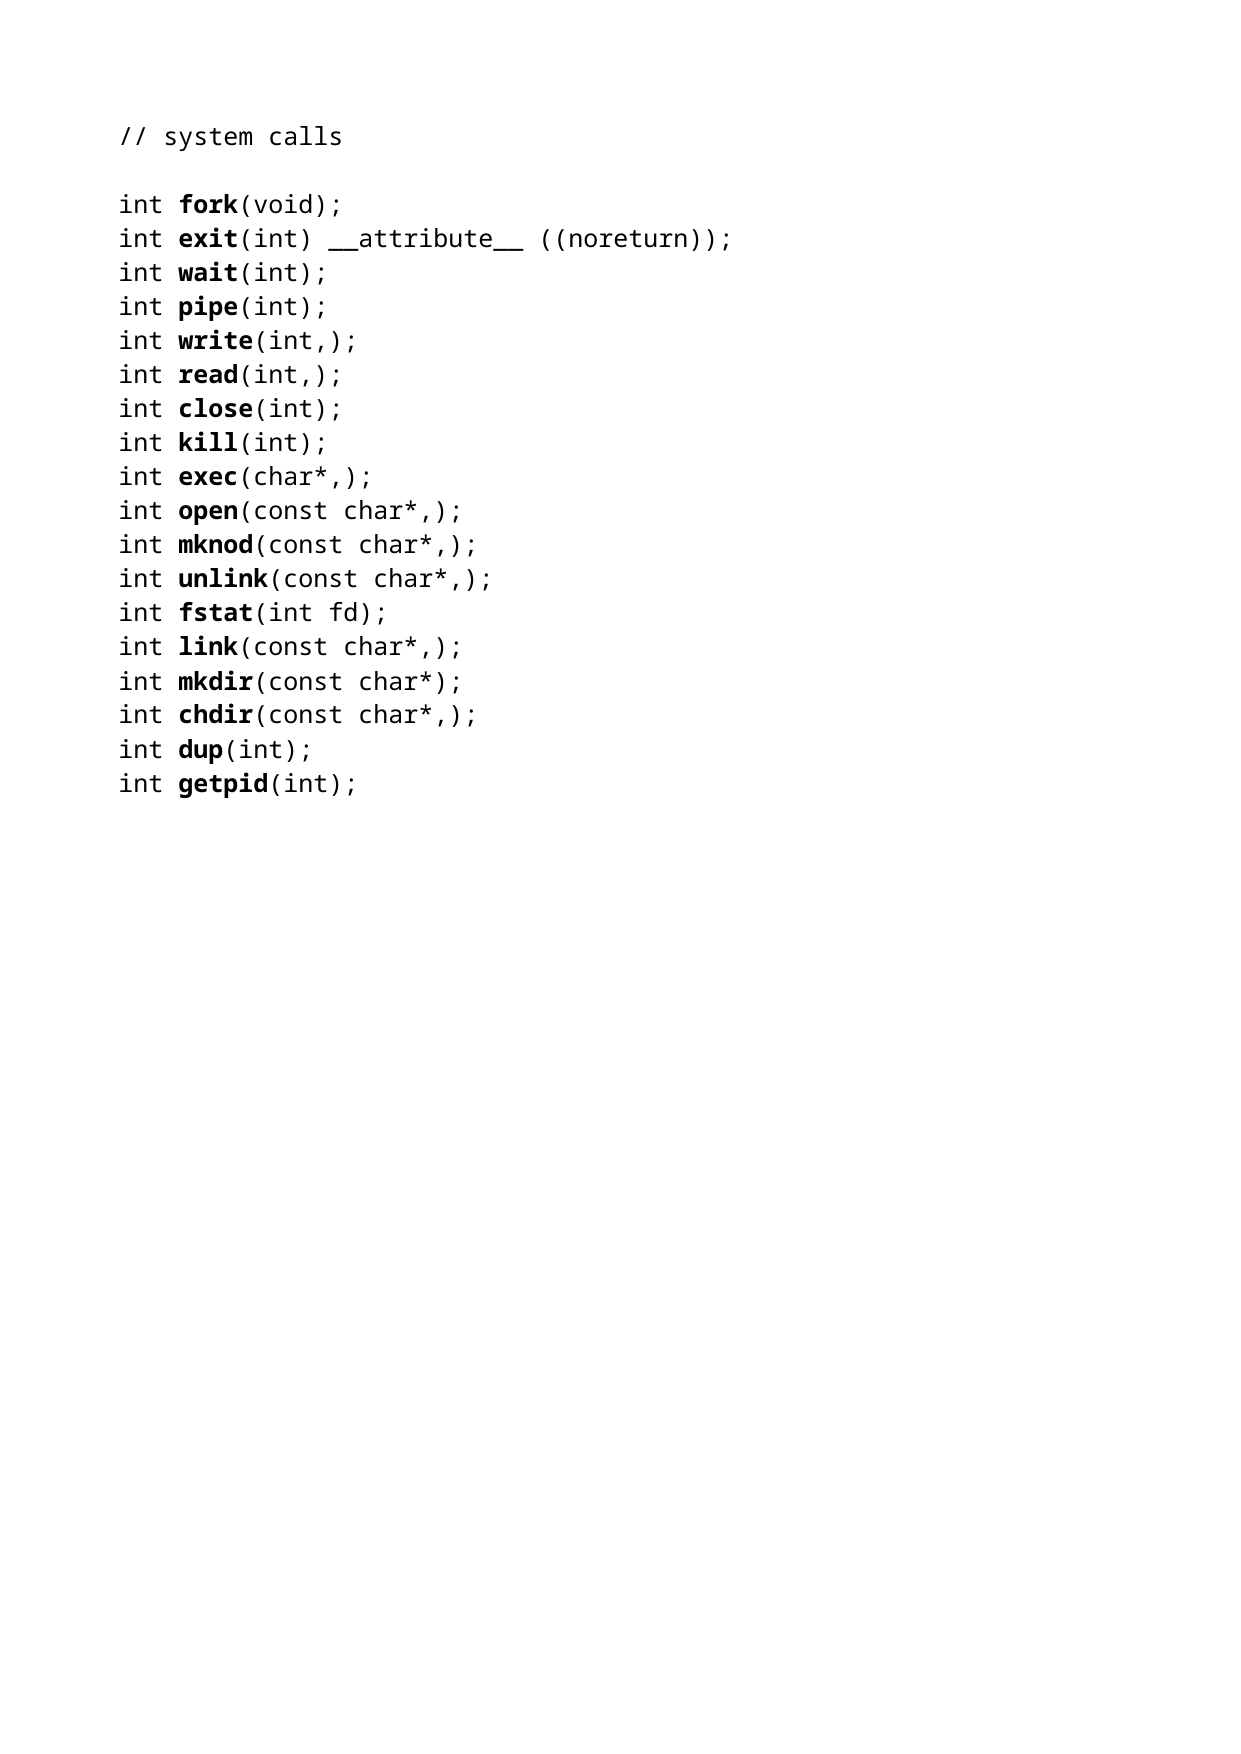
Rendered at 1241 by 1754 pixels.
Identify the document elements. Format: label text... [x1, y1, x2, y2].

text int kill(int); [118, 425, 1122, 459]
text int link(const char*,); [118, 629, 1122, 663]
text // system calls [118, 118, 1122, 152]
text int write(int,); [118, 322, 1122, 357]
text int mknod(const char*,); [118, 527, 1122, 561]
text int exit(int) __attribute__ ((noreturn)); [118, 220, 1122, 254]
text int read(int,); [118, 357, 1122, 391]
text int close(int); [118, 391, 1122, 425]
text int fstat(int fd); [118, 595, 1122, 629]
text int dup(int); [118, 731, 1122, 765]
text int fork(void); [118, 186, 1122, 220]
text int wait(int); [118, 254, 1122, 288]
text int chdir(const char*,); [118, 697, 1122, 731]
text int unlink(const char*,); [118, 561, 1122, 595]
text int open(const char*,); [118, 493, 1122, 527]
text int pipe(int); [118, 288, 1122, 322]
text int mkdir(const char*); [118, 663, 1122, 697]
text int exec(char*,); [118, 459, 1122, 493]
text int getpid(int); [118, 765, 1122, 799]
